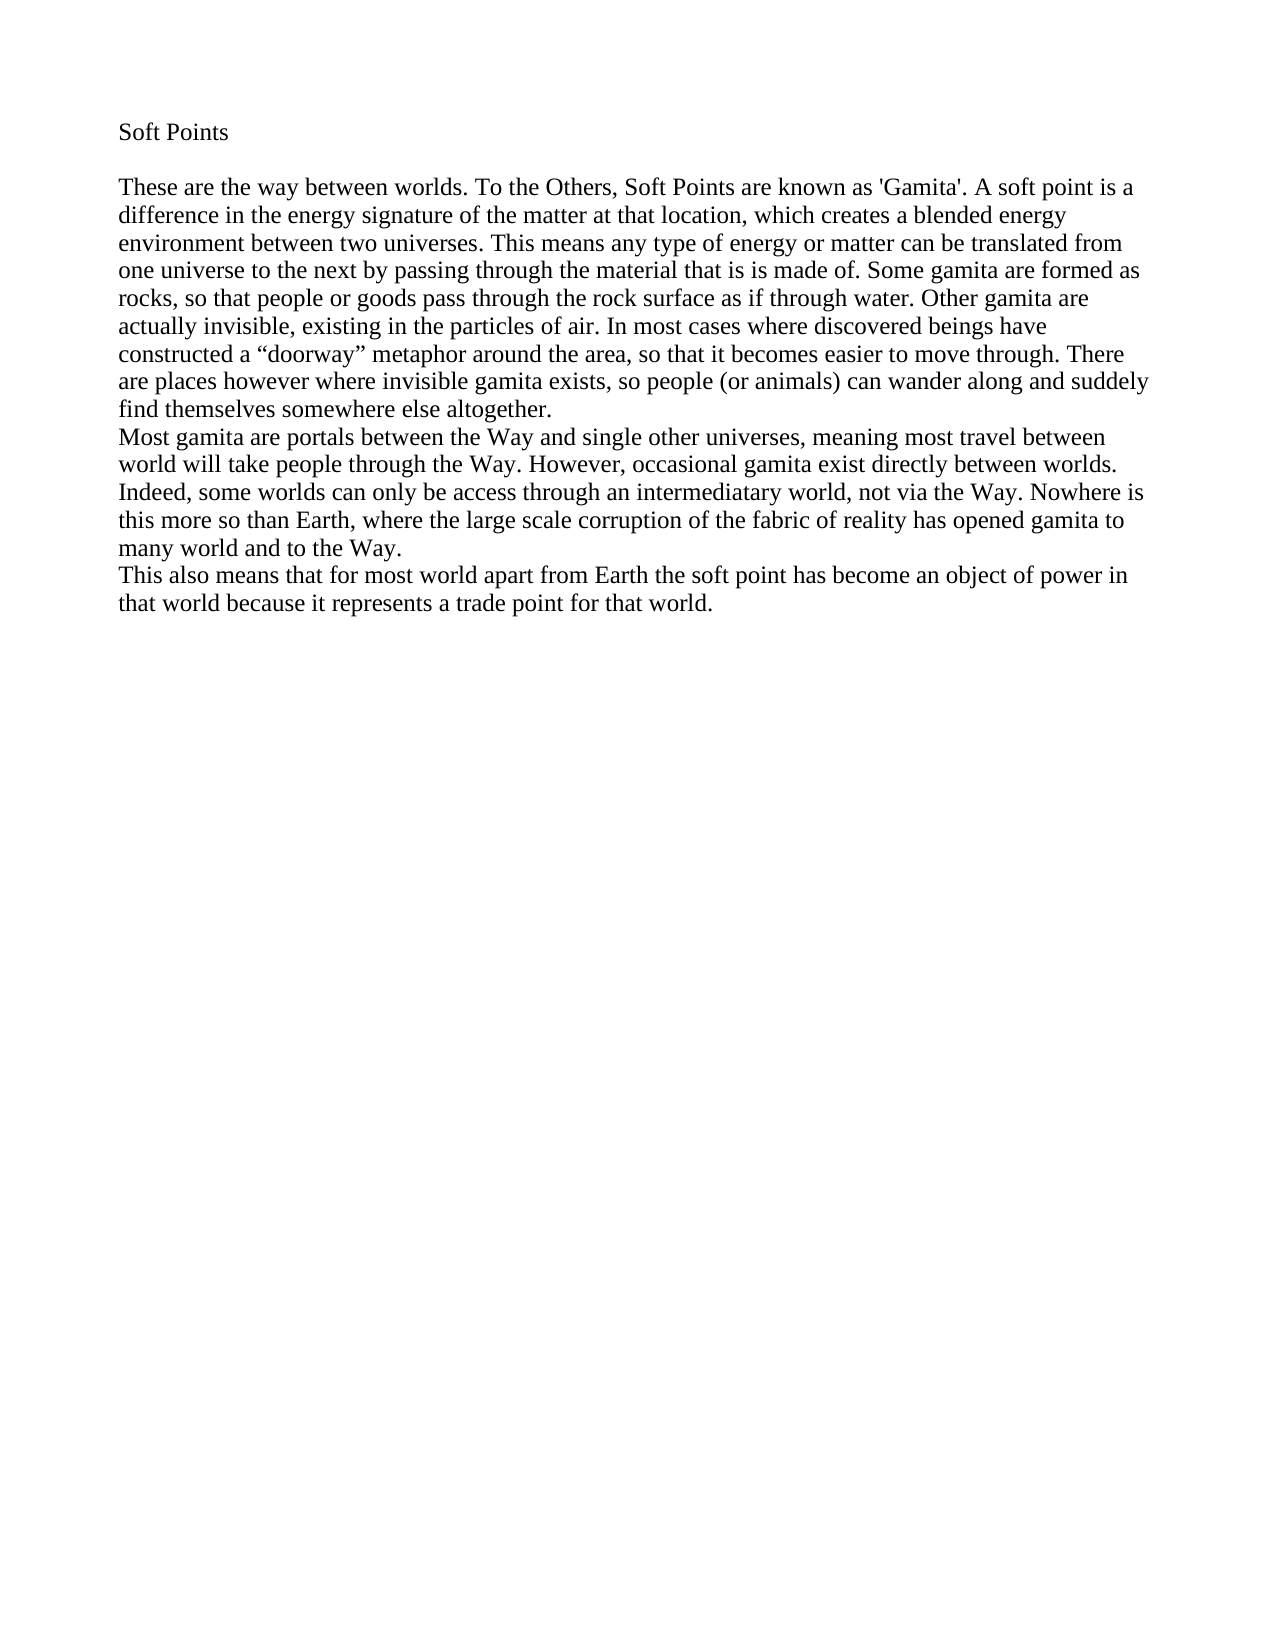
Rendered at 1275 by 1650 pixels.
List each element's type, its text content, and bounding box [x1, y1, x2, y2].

text This also means that for most world apart from Earth the soft point has become an object of power in that world because it represents a trade point for that world. [118, 561, 1157, 617]
text Soft Points [118, 118, 1157, 146]
text Most gamita are portals between the Way and single other universes, meaning most travel between world will take people through the Way. However, occasional gamita exist directly between worlds. Indeed, some worlds can only be access through an intermediatary world, not via the Way. Nowhere is this more so than Earth, where the large scale corruption of the fabric of reality has opened gamita to many world and to the Way. [118, 423, 1157, 561]
text These are the way between worlds. To the Others, Soft Points are known as 'Gamita'. A soft point is a difference in the energy signature of the matter at that location, which creates a blended energy environment between two universes. This means any type of energy or matter can be translated from one universe to the next by passing through the material that is is made of. Some gamita are formed as rocks, so that people or goods pass through the rock surface as if through water. Other gamita are actually invisible, existing in the particles of air. In most cases where discovered beings have constructed a “doorway” metaphor around the area, so that it becomes easier to move through. There are places however where invisible gamita exists, so people (or animals) can wander along and suddely find themselves somewhere else altogether. [118, 173, 1157, 423]
